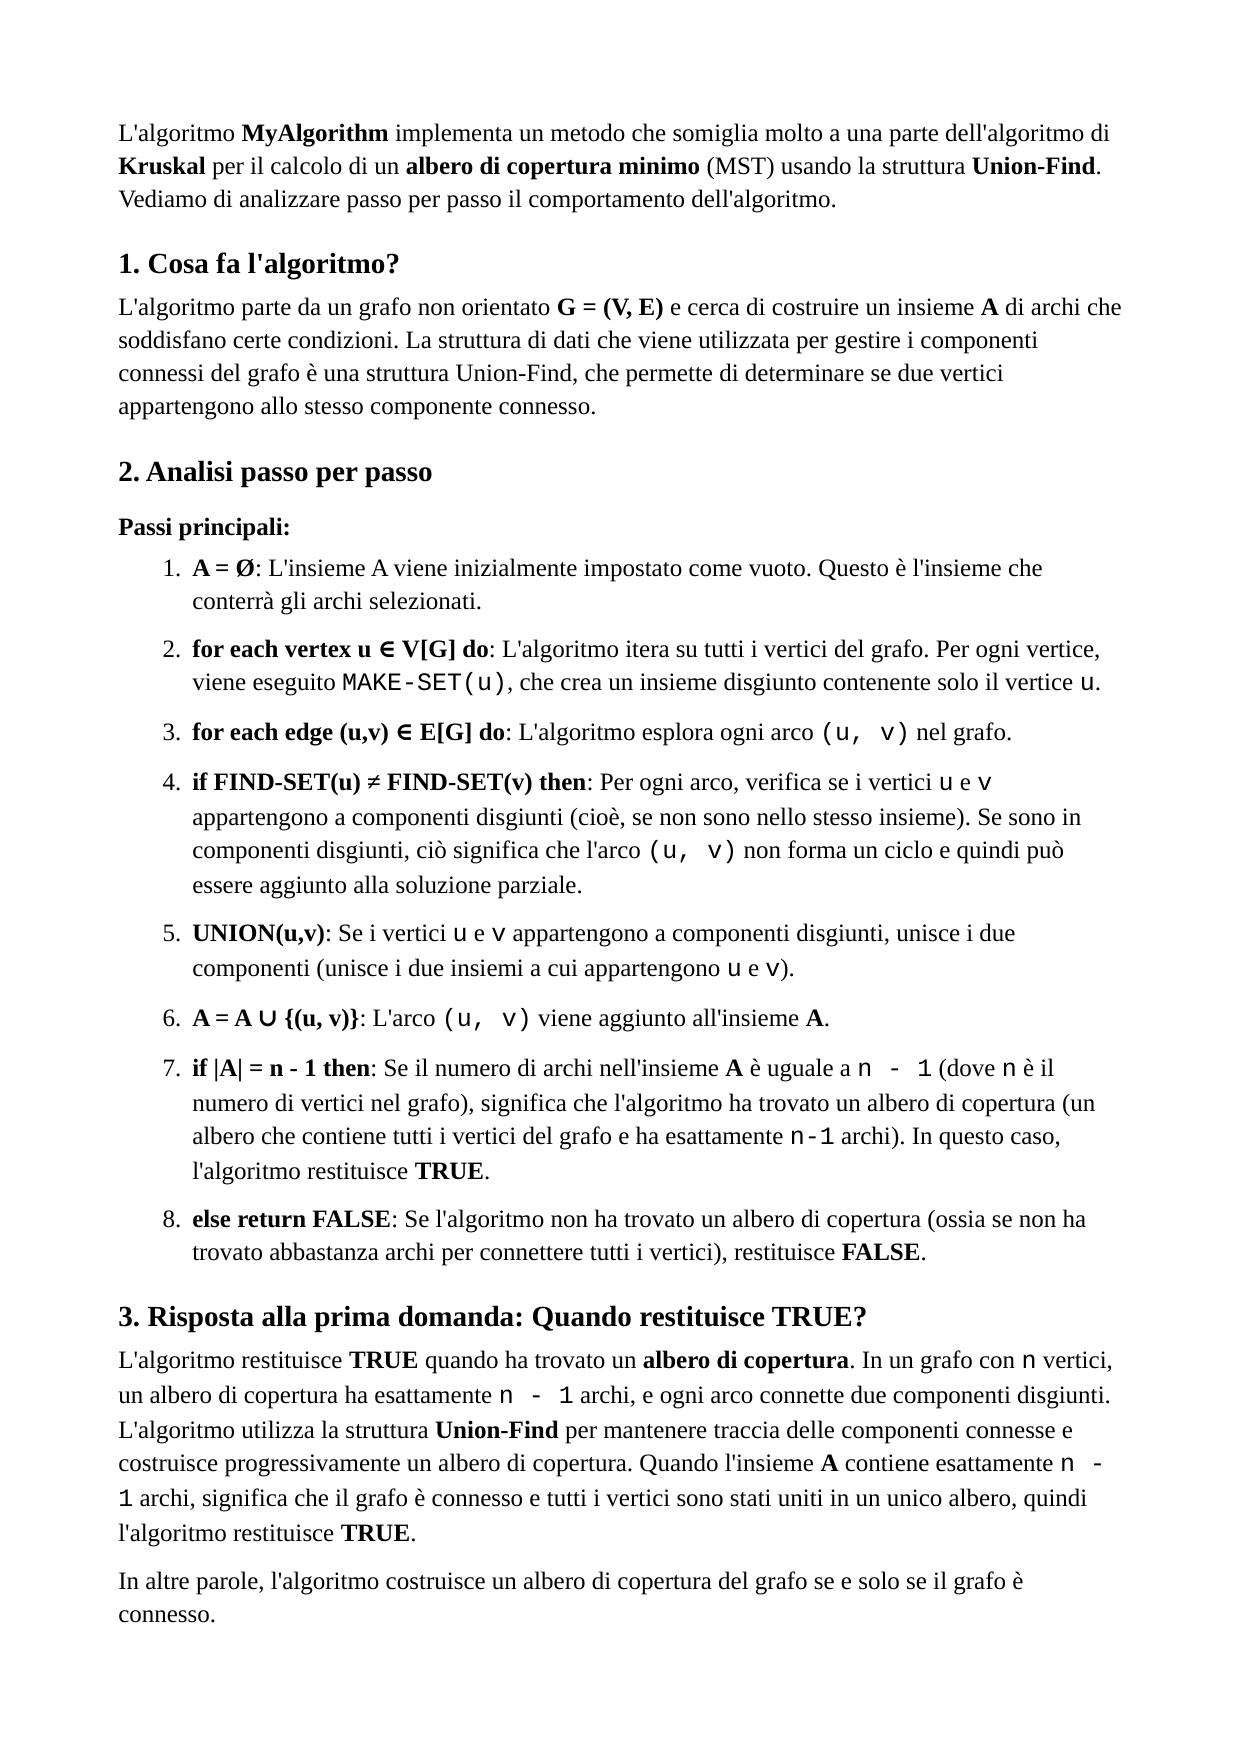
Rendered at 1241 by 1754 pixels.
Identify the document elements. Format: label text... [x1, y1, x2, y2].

text In altre parole, l'algoritmo costruisce un albero di copertura del grafo se e solo se il grafo è connesso. [118, 1566, 1122, 1628]
subtitle 2. Analisi passo per passo [118, 454, 1122, 487]
list if |A| = n - 1 then: Se il numero di archi nell'insieme A è uguale a n - 1 (dove n è il numero di vertici nel grafo), significa che l'algoritmo ha trovato un albero di copertura (un albero che contiene tutti i vertici del grafo e ha esattamente n-1 archi). In questo caso, l'algoritmo restituisce TRUE. [162, 1053, 1122, 1185]
list if FIND-SET(u) ≠ FIND-SET(v) then: Per ogni arco, verifica se i vertici u e v appartengono a componenti disgiunti (cioè, se non sono nello stesso insieme). Se sono in componenti disgiunti, ciò significa che l'arco (u, v) non forma un ciclo e quindi può essere aggiunto alla soluzione parziale. [162, 767, 1122, 899]
text L'algoritmo parte da un grafo non orientato G = (V, E) e cerca di costruire un insieme A di archi che soddisfano certe condizioni. La struttura di dati che viene utilizzata per gestire i componenti connessi del grafo è una struttura Union-Find, che permette di determinare se due vertici appartengono allo stesso componente connesso. [118, 292, 1122, 420]
list for each edge (u,v) ∈ E[G] do: L'algoritmo esplora ogni arco (u, v) nel grafo. [162, 717, 1122, 748]
list A = A ∪ {(u, v)}: L'arco (u, v) viene aggiunto all'insieme A. [162, 1003, 1122, 1034]
list A = Ø: L'insieme A viene inizialmente impostato come vuoto. Questo è l'insieme che conterrà gli archi selezionati. [162, 553, 1122, 615]
subtitle 1. Cosa fa l'algoritmo? [118, 246, 1122, 280]
list for each vertex u ∈ V[G] do: L'algoritmo itera su tutti i vertici del grafo. Per ogni vertice, viene eseguito MAKE-SET(u), che crea un insieme disgiunto contenente solo il vertice u. [162, 634, 1122, 698]
subtitle 3. Risposta alla prima domanda: Quando restituisce TRUE? [118, 1299, 1122, 1333]
text L'algoritmo restituisce TRUE quando ha trovato un albero di copertura. In un grafo con n vertici, un albero di copertura ha esattamente n - 1 archi, e ogni arco connette due componenti disgiunti. L'algoritmo utilizza la struttura Union-Find per mantenere traccia delle componenti connesse e costruisce progressivamente un albero di copertura. Quando l'insieme A contiene esattamente n - 1 archi, significa che il grafo è connesso e tutti i vertici sono stati uniti in un unico albero, quindi l'algoritmo restituisce TRUE. [118, 1345, 1122, 1547]
text L'algoritmo MyAlgorithm implementa un metodo che somiglia molto a una parte dell'algoritmo di Kruskal per il calcolo di un albero di copertura minimo (MST) usando la struttura Union-Find. Vediamo di analizzare passo per passo il comportamento dell'algoritmo. [118, 118, 1122, 213]
list else return FALSE: Se l'algoritmo non ha trovato un albero di copertura (ossia se non ha trovato abbastanza archi per connettere tutti i vertici), restituisce FALSE. [162, 1204, 1122, 1266]
list UNION(u,v): Se i vertici u e v appartengono a componenti disgiunti, unisce i due componenti (unisce i due insiemi a cui appartengono u e v). [162, 918, 1122, 984]
subtitle Passi principali: [118, 512, 1122, 541]
